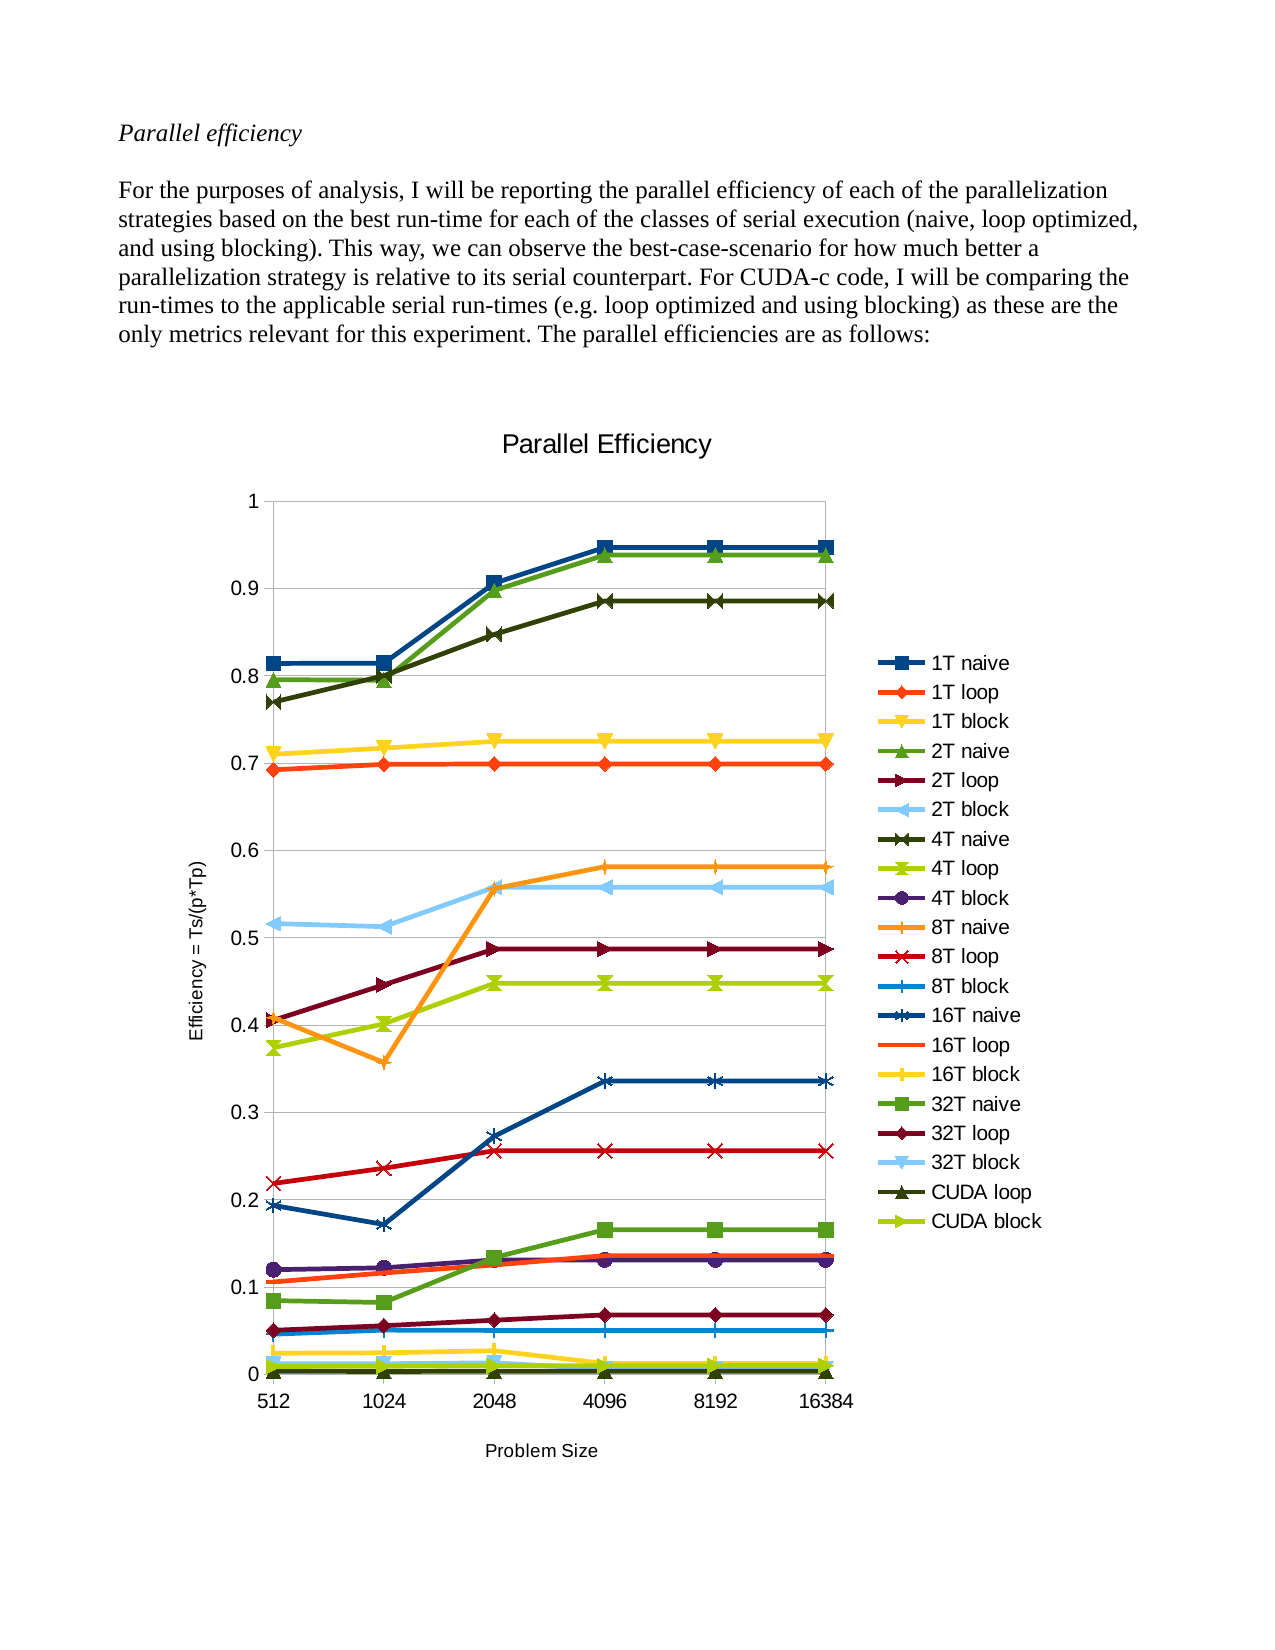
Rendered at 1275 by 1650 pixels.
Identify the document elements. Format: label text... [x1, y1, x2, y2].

text For the purposes of analysis, I will be reporting the parallel efficiency of each of the parallelization strategies based on the best run-time for each of the classes of serial execution (naive, loop optimized, and using blocking). This way, we can observe the best-case-scenario for how much better a parallelization strategy is relative to its serial counterpart. For CUDA-c code, I will be comparing the run-times to the applicable serial run-times (e.g. loop optimized and using blocking) as these are the only metrics relevant for this experiment. The parallel efficiencies are as follows: [118, 176, 1157, 348]
text Parallel efficiency [118, 118, 1157, 147]
